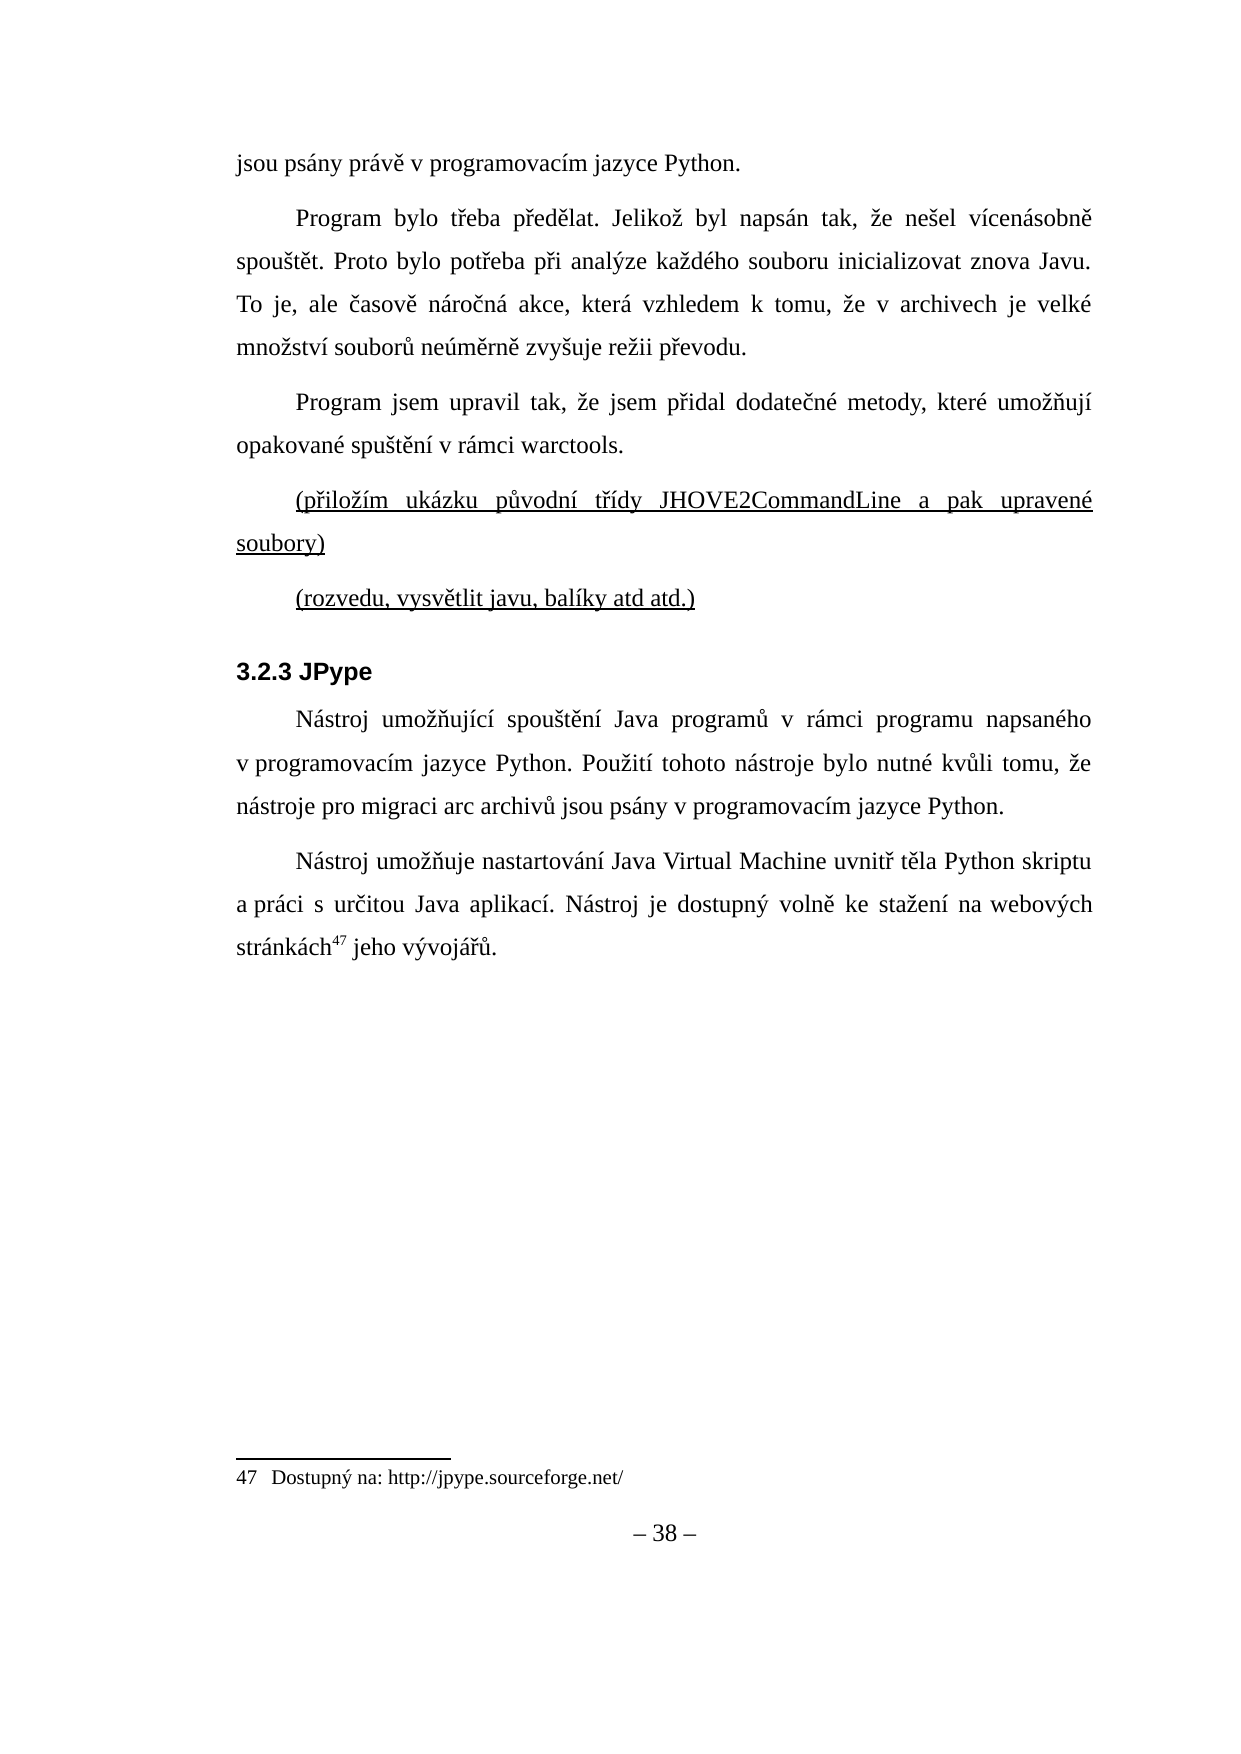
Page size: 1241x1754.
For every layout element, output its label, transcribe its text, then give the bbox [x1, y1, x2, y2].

text (přiložím ukázku původní třídy JHOVE2CommandLine a pak upravené soubory) [236, 485, 1093, 557]
text Nástroj umožňuje nastartování Java Virtual Machine uvnitř těla Python skriptu a práci s určitou Java aplikací. Nástroj je dostupný volně ke stažení na webových stránkách jeho vývojářů. [236, 846, 1093, 961]
text Program jsem upravil tak, že jsem přidal dodatečné metody, které umožňují opakované spuštění v rámci warctools. [236, 387, 1093, 459]
text Nástroj umožňující spouštění Java programů v rámci programu napsaného v programovacím jazyce Python. Použití tohoto nástroje bylo nutné kvůli tomu, že nástroje pro migraci arc archivů jsou psány v programovacím jazyce Python. [236, 704, 1093, 819]
text Dostupný na: http://jpype.sourceforge.net/ [236, 1465, 1093, 1489]
text jsou psány právě v programovacím jazyce Python. [236, 148, 1093, 176]
subtitle 3.2.3 JPype [236, 657, 1093, 686]
text Program bylo třeba předělat. Jelikož byl napsán tak, že nešel vícenásobně spouštět. Proto bylo potřeba při analýze každého souboru inicializovat znova Javu. To je, ale časově náročná akce, která vzhledem k tomu, že v archivech je velké množství souborů neúměrně zvyšuje režii převodu. [236, 203, 1093, 361]
text (rozvedu, vysvětlit javu, balíky atd atd.) [236, 583, 1093, 612]
